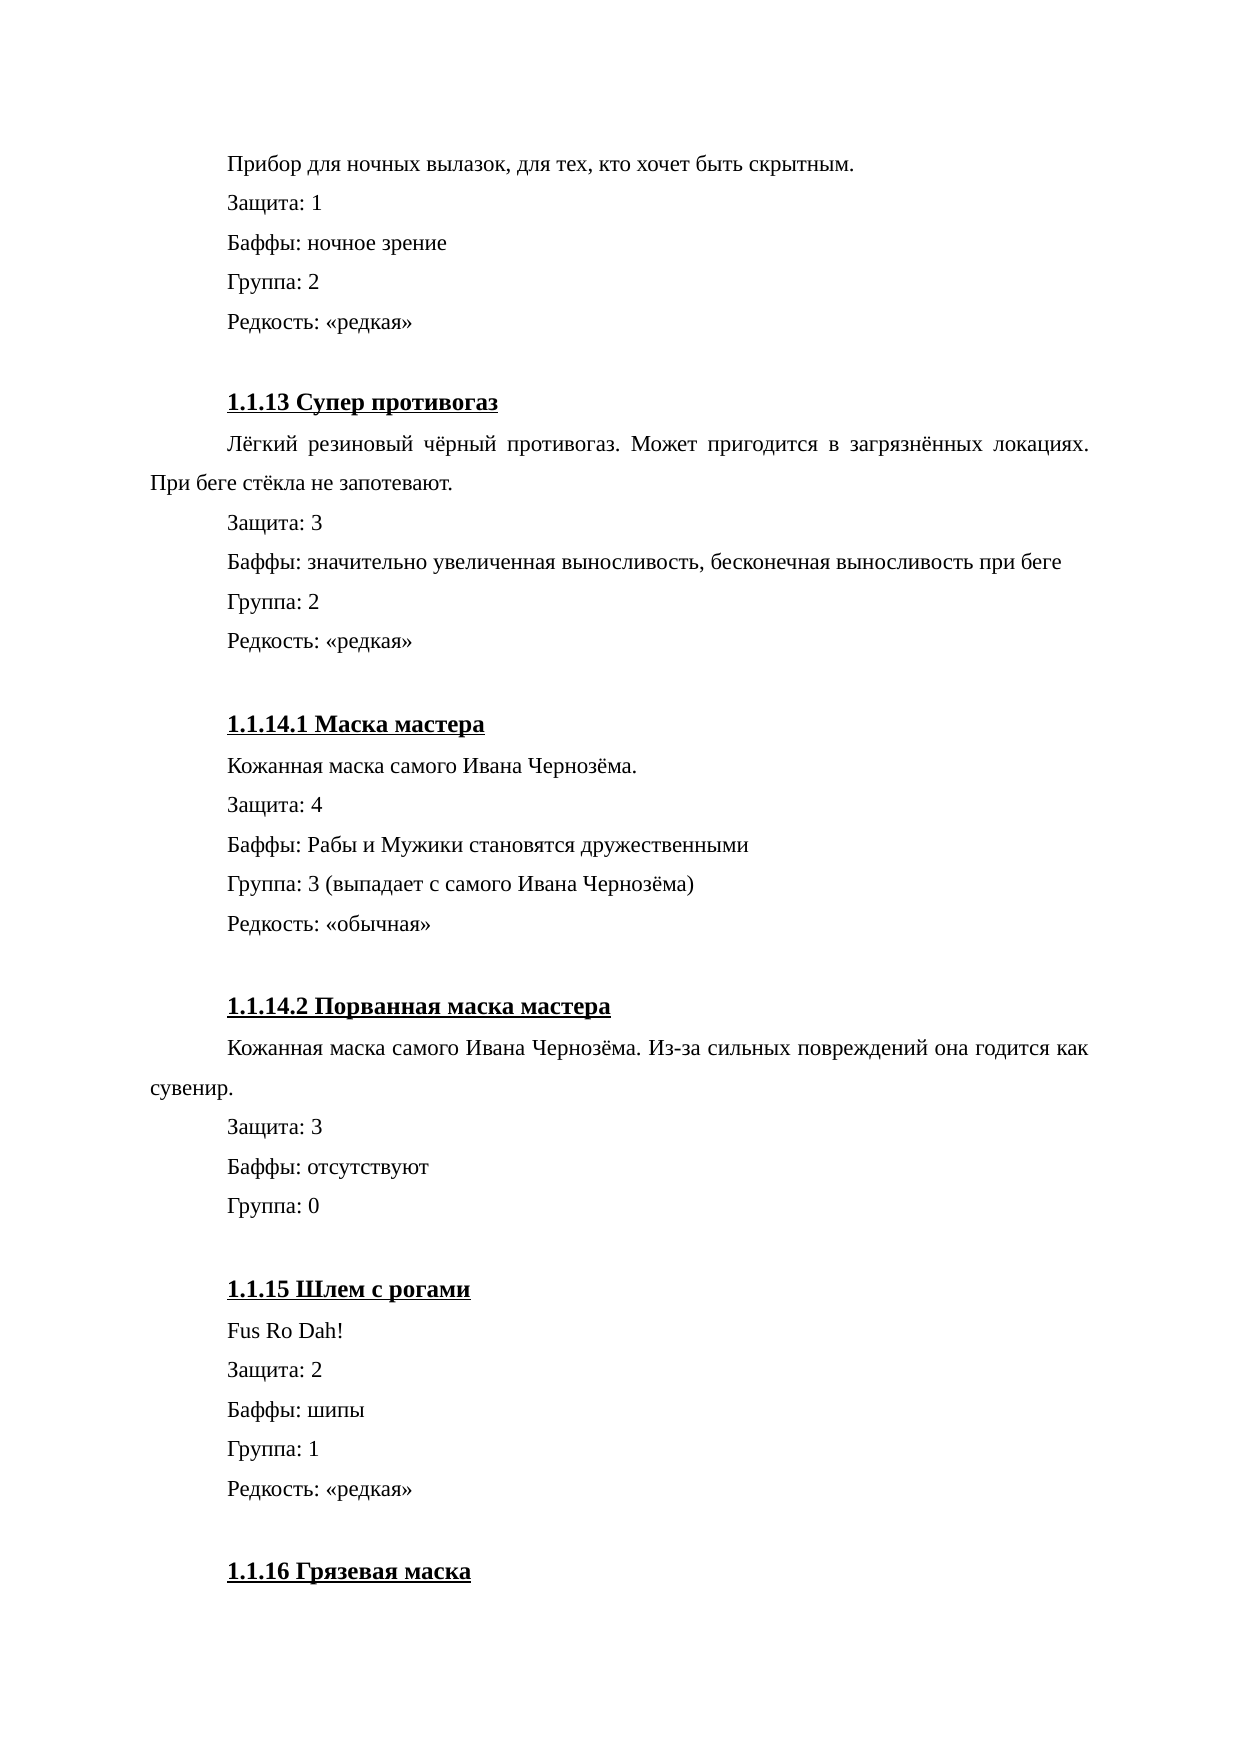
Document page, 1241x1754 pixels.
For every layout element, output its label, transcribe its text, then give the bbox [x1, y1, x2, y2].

text Редкость: «редкая» [150, 1475, 1090, 1501]
text Защита: 1 [150, 189, 1090, 216]
text 1.1.13 Супер противогаз [150, 387, 1090, 416]
text Прибор для ночных вылазок, для тех, кто хочет быть скрытным. [150, 150, 1090, 176]
text 1.1.15 Шлем с рогами [150, 1274, 1090, 1303]
text Защита: 3 [150, 509, 1090, 535]
text Защита: 4 [150, 791, 1090, 818]
text Защита: 3 [150, 1113, 1090, 1140]
text Группа: 0 [150, 1192, 1090, 1219]
text Группа: 2 [150, 268, 1090, 295]
text 1.1.14.1 Маска мастера [150, 709, 1090, 738]
text 1.1.14.2 Порванная маска мастера [150, 991, 1090, 1020]
text Группа: 1 [150, 1435, 1090, 1462]
text Fus Ro Dah! [150, 1317, 1090, 1343]
text Баффы: отсутствуют [150, 1153, 1090, 1179]
text Редкость: «обычная» [150, 910, 1090, 936]
text Редкость: «редкая» [150, 627, 1090, 654]
text Кожанная маска самого Ивана Чернозёма. Из-за сильных повреждений она годится как сувенир. [150, 1034, 1090, 1100]
text Баффы: ночное зрение [150, 229, 1090, 255]
text Баффы: Рабы и Мужики становятся дружественными [150, 831, 1090, 857]
text Баффы: значительно увеличенная выносливость, бесконечная выносливость при беге [150, 548, 1090, 575]
text Защита: 2 [150, 1356, 1090, 1383]
text Группа: 3 (выпадает с самого Ивана Чернозёма) [150, 870, 1090, 897]
text Группа: 2 [150, 588, 1090, 614]
text Кожанная маска самого Ивана Чернозёма. [150, 752, 1090, 778]
text Редкость: «редкая» [150, 308, 1090, 334]
text Лёгкий резиновый чёрный противогаз. Может пригодится в загрязнённых локациях. При беге стёкла не запотевают. [150, 430, 1090, 496]
text Баффы: шипы [150, 1396, 1090, 1422]
text 1.1.16 Грязевая маска [150, 1556, 1090, 1585]
